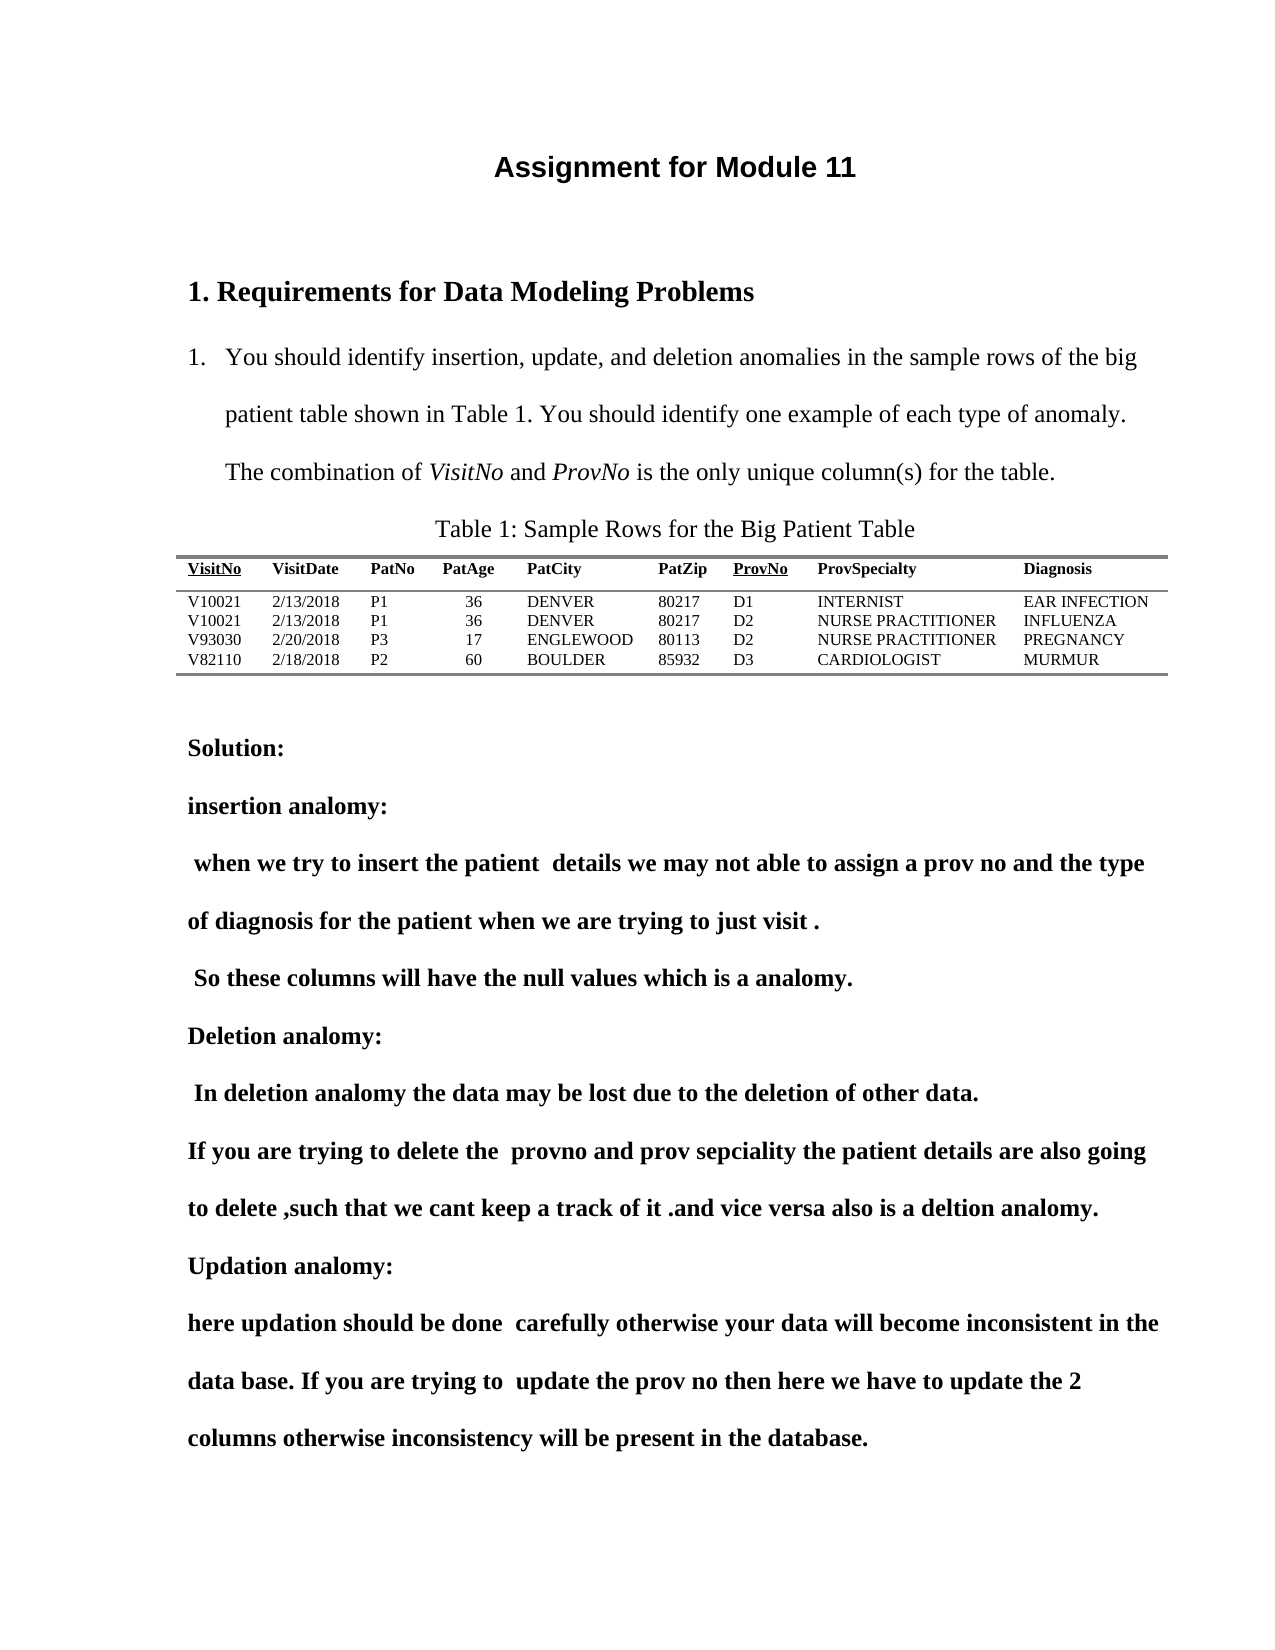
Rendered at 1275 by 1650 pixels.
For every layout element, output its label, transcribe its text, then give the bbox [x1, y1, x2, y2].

table_cell NURSE PractiTIoner [806, 611, 1012, 630]
table_header PatZip [647, 559, 722, 590]
table_cell murmur [1012, 649, 1167, 673]
list You should identify insertion, update, and deletion anomalies in the sample rows of the big patient table shown in Table 1. You should identify one example of each type of anomaly. The combination of VisitNo and ProvNo is the only unique column(s) for the table. [187, 342, 1162, 485]
table_cell 2/13/2018 [261, 611, 359, 630]
text Deletion analomy: [187, 1021, 1162, 1050]
text In deletion analomy the data may be lost due to the deletion of other data. [187, 1078, 1162, 1107]
table_cell D2 [722, 611, 806, 630]
table_cell 80217 [647, 592, 722, 611]
title Table 1: Sample Rows for the Big Patient Table [187, 514, 1162, 543]
table_cell Denver [516, 611, 647, 630]
text here updation should be done carefully otherwise your data will become inconsistent in the data base. If you are trying to update the prov no then here we have to update the 2 columns otherwise inconsistency will be present in the database. [187, 1308, 1162, 1452]
table_cell 80113 [647, 630, 722, 649]
subtitle Assignment for Module 11 [187, 150, 1162, 183]
table_cell 2/18/2018 [261, 649, 359, 673]
table_cell V82110 [176, 649, 261, 673]
table_header PatCity [516, 559, 647, 590]
table_cell INFLUENZA [1012, 611, 1167, 630]
table_cell P1 [359, 592, 431, 611]
table_cell 60 [431, 649, 516, 673]
table_header ProvSpecialty [806, 559, 1012, 590]
table_cell P2 [359, 649, 431, 673]
table_cell D1 [722, 592, 806, 611]
table_cell 2/13/2018 [261, 592, 359, 611]
table_header PatNo [359, 559, 431, 590]
table_header Diagnosis [1012, 559, 1167, 590]
table_cell P3 [359, 630, 431, 649]
table_cell 36 [431, 611, 516, 630]
table_cell V93030 [176, 630, 261, 649]
table_cell Boulder [516, 649, 647, 673]
table_cell 17 [431, 630, 516, 649]
table_cell pregnancy [1012, 630, 1167, 649]
text Solution: [187, 733, 1162, 762]
table_cell 80217 [647, 611, 722, 630]
text If you are trying to delete the provno and prov sepciality the patient details are also going to delete ,such that we cant keep a track of it .and vice versa also is a deltion analomy. [187, 1136, 1162, 1222]
table_cell 36 [431, 592, 516, 611]
text when we try to insert the patient details we may not able to assign a prov no and the type of diagnosis for the patient when we are trying to just visit . [187, 848, 1162, 935]
text insertion analomy: [187, 791, 1162, 820]
table_header ProvNo [722, 559, 806, 590]
table_cell V10021 [176, 592, 261, 611]
table_cell 2/20/2018 [261, 630, 359, 649]
table_cell D2 [722, 630, 806, 649]
table_cell 85932 [647, 649, 722, 673]
table_cell D3 [722, 649, 806, 673]
table_cell internist [806, 592, 1012, 611]
table_cell P1 [359, 611, 431, 630]
table_cell cardiologist [806, 649, 1012, 673]
table_header VisitDate [261, 559, 359, 590]
table_cell V10021 [176, 611, 261, 630]
table_header VisitNo [176, 559, 261, 590]
table_header PatAge [431, 559, 516, 590]
table_cell NURSE PRACTITIONER [806, 630, 1012, 649]
text 1. Requirements for Data Modeling Problems [187, 274, 1162, 308]
table_cell Ear Infection [1012, 592, 1167, 611]
table_cell Englewood [516, 630, 647, 649]
text So these columns will have the null values which is a analomy. [187, 963, 1162, 992]
text Updation analomy: [187, 1251, 1162, 1280]
table_cell Denver [516, 592, 647, 611]
